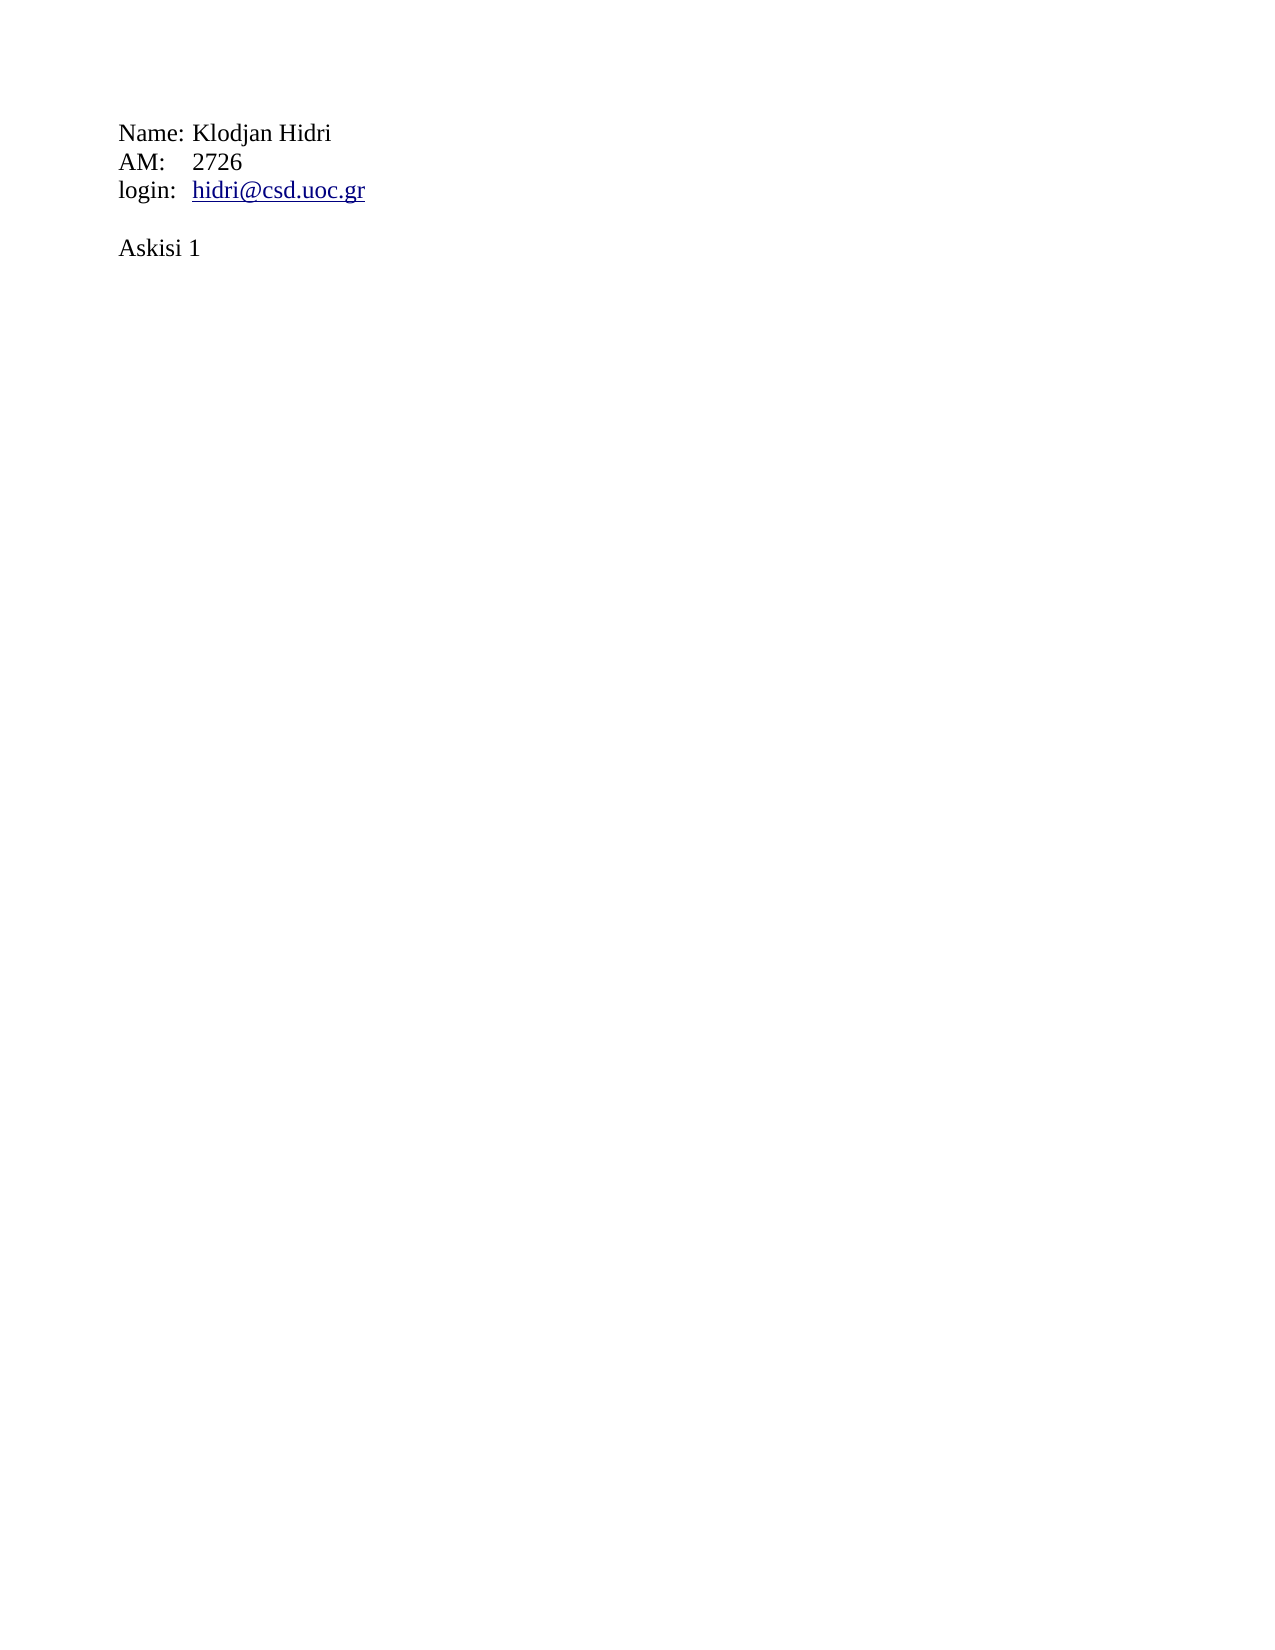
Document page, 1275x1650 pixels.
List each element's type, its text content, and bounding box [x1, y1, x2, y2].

text login: hidri@csd.uoc.gr [118, 176, 1157, 204]
text Askisi 1 [118, 233, 1157, 262]
text AM: 2726 [118, 147, 1157, 176]
text Name: Klodjan Hidri [118, 118, 1157, 147]
